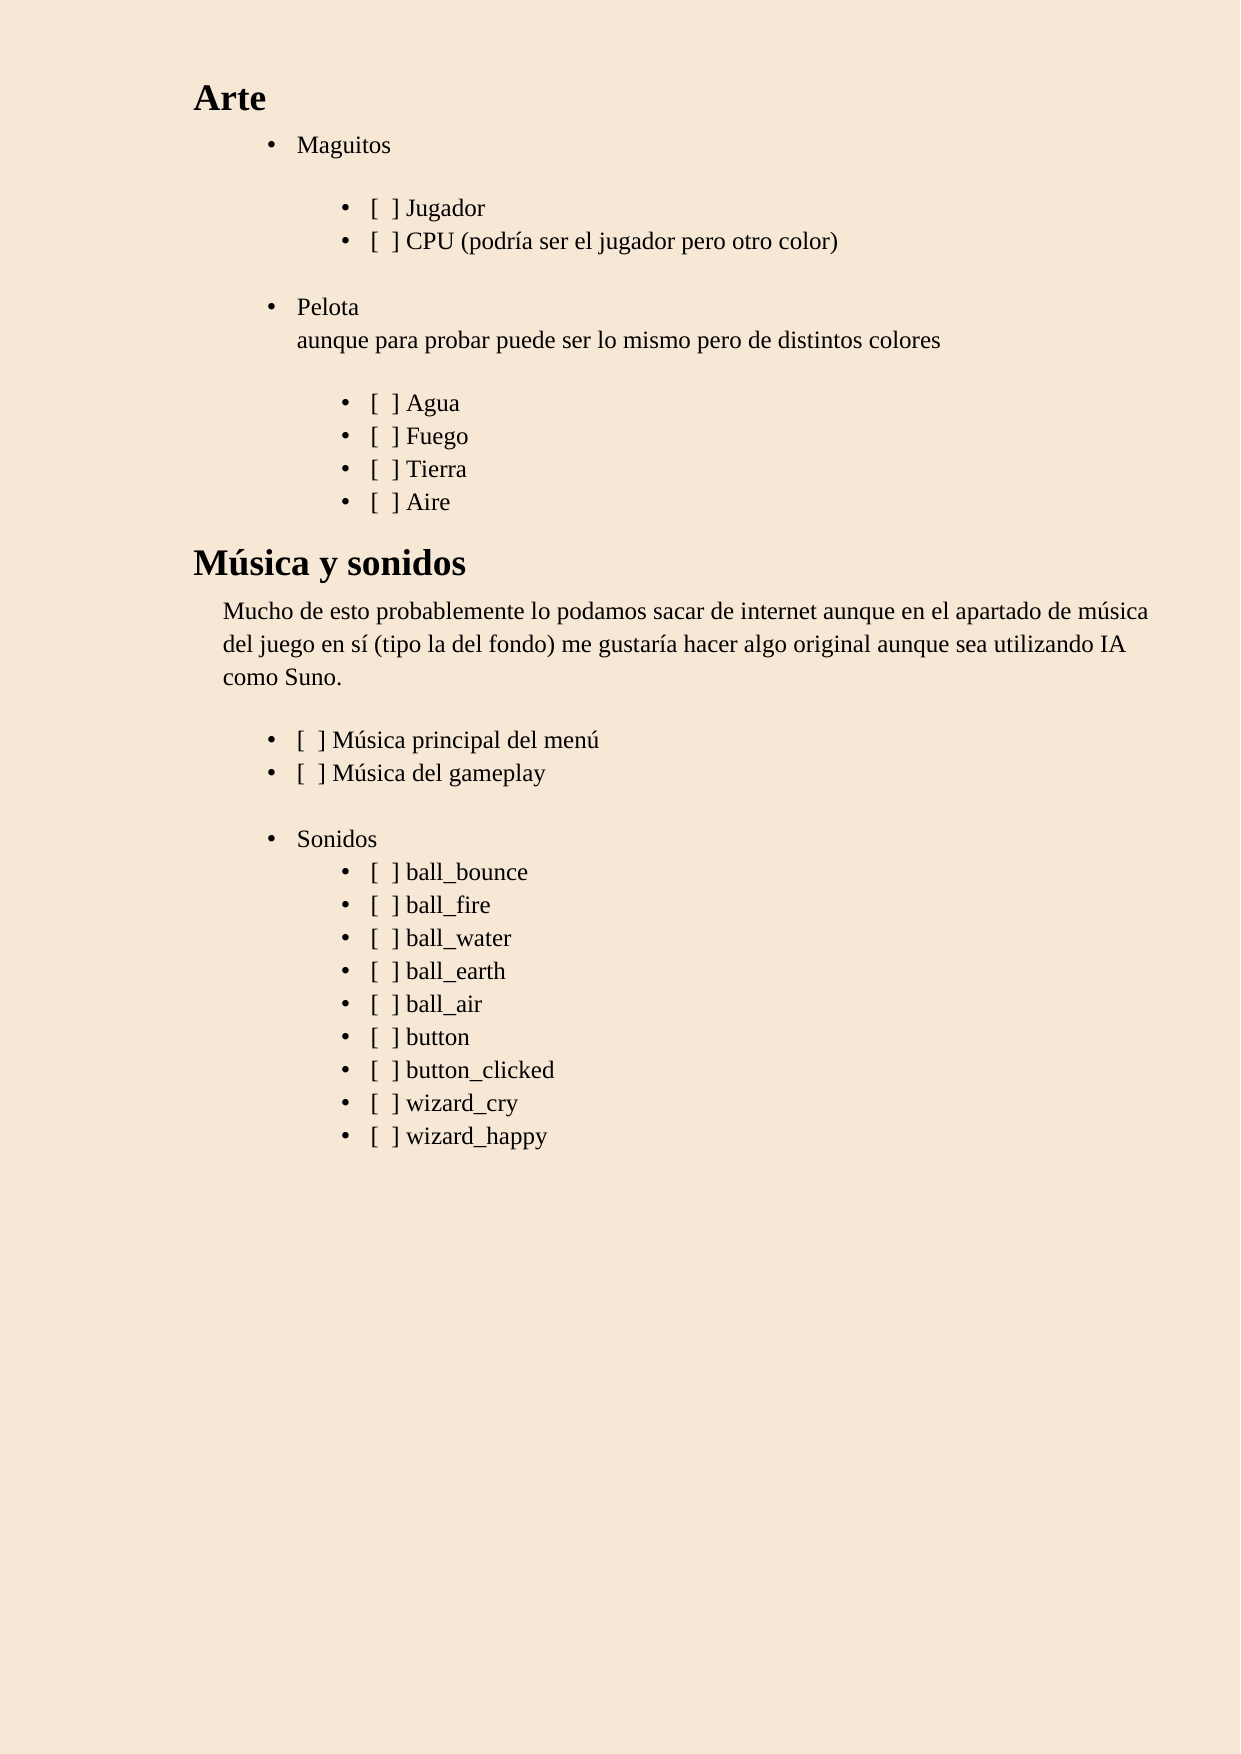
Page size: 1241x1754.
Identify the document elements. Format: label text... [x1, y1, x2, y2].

list [ ] Jugador [341, 193, 1165, 222]
list Pelota [267, 292, 1165, 321]
list [ ] Música del gameplay [267, 758, 1165, 787]
list Maguitos [267, 131, 1165, 159]
list [ ] CPU (podría ser el jugador pero otro color) [341, 226, 1165, 255]
list [ ] ball_earth [341, 956, 1165, 985]
subtitle Arte [193, 75, 1165, 118]
list [ ] Música principal del menú [267, 725, 1165, 753]
list [ ] Fuego [341, 421, 1165, 449]
subtitle Música y sonidos [193, 541, 1165, 584]
list [ ] ball_air [341, 989, 1165, 1018]
list [ ] ball_bounce [341, 857, 1165, 886]
list [ ] button_clicked [341, 1055, 1165, 1084]
list [ ] Aire [341, 487, 1165, 516]
list [ ] wizard_cry [341, 1088, 1165, 1117]
list [ ] ball_fire [341, 890, 1165, 919]
list [ ] Agua [341, 388, 1165, 416]
list [ ] ball_water [341, 923, 1165, 952]
list [ ] wizard_happy [341, 1121, 1165, 1150]
list [ ] Tierra [341, 454, 1165, 482]
list [ ] button [341, 1022, 1165, 1051]
list Sonidos [267, 824, 1165, 853]
list aunque para probar puede ser lo mismo pero de distintos colores [267, 325, 1165, 354]
list Mucho de esto probablemente lo podamos sacar de internet aunque en el apartado de música del juego en sí (tipo la del fondo) me gustaría hacer algo original aunque sea utilizando IA como Suno. [193, 596, 1165, 691]
